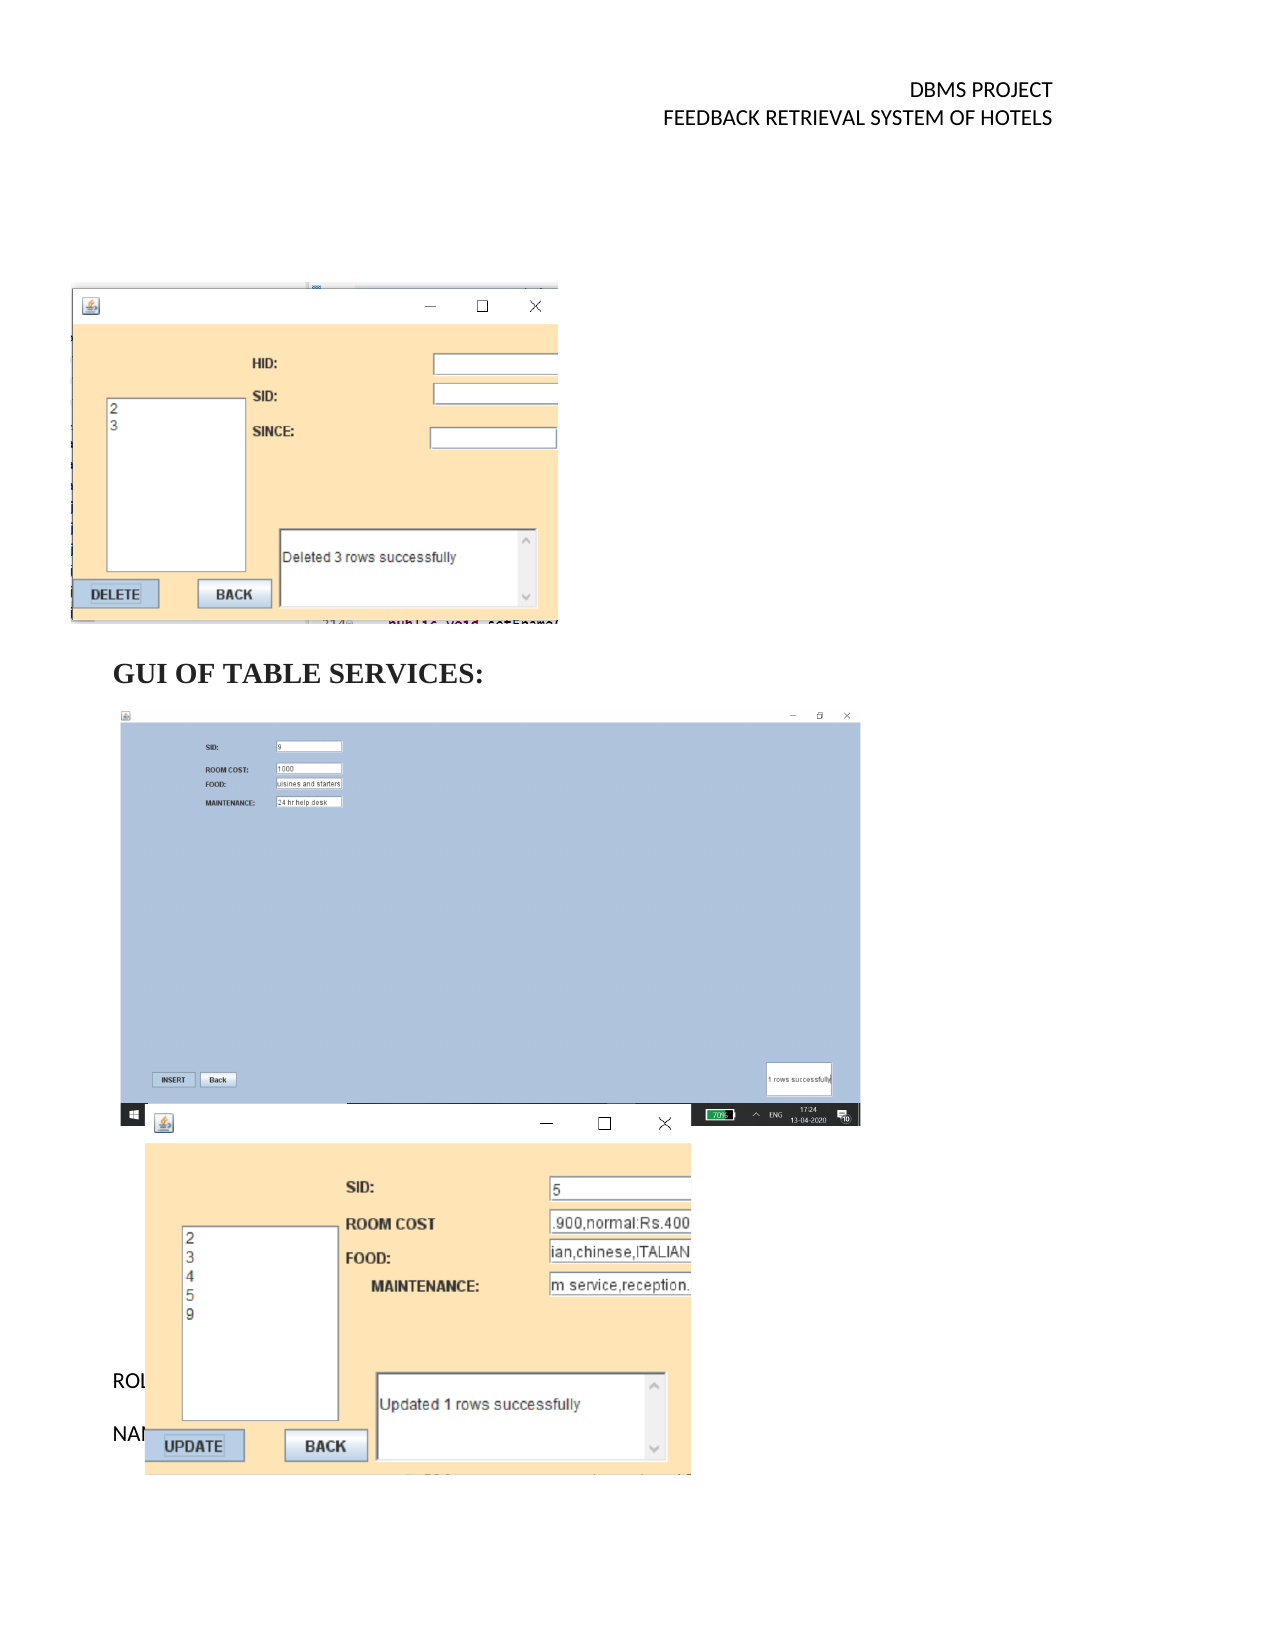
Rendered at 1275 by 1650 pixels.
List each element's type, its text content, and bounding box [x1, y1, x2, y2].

picture [120, 709, 861, 1475]
text GUI OF TABLE SERVICES: [112, 656, 1162, 689]
picture [70, 282, 559, 624]
